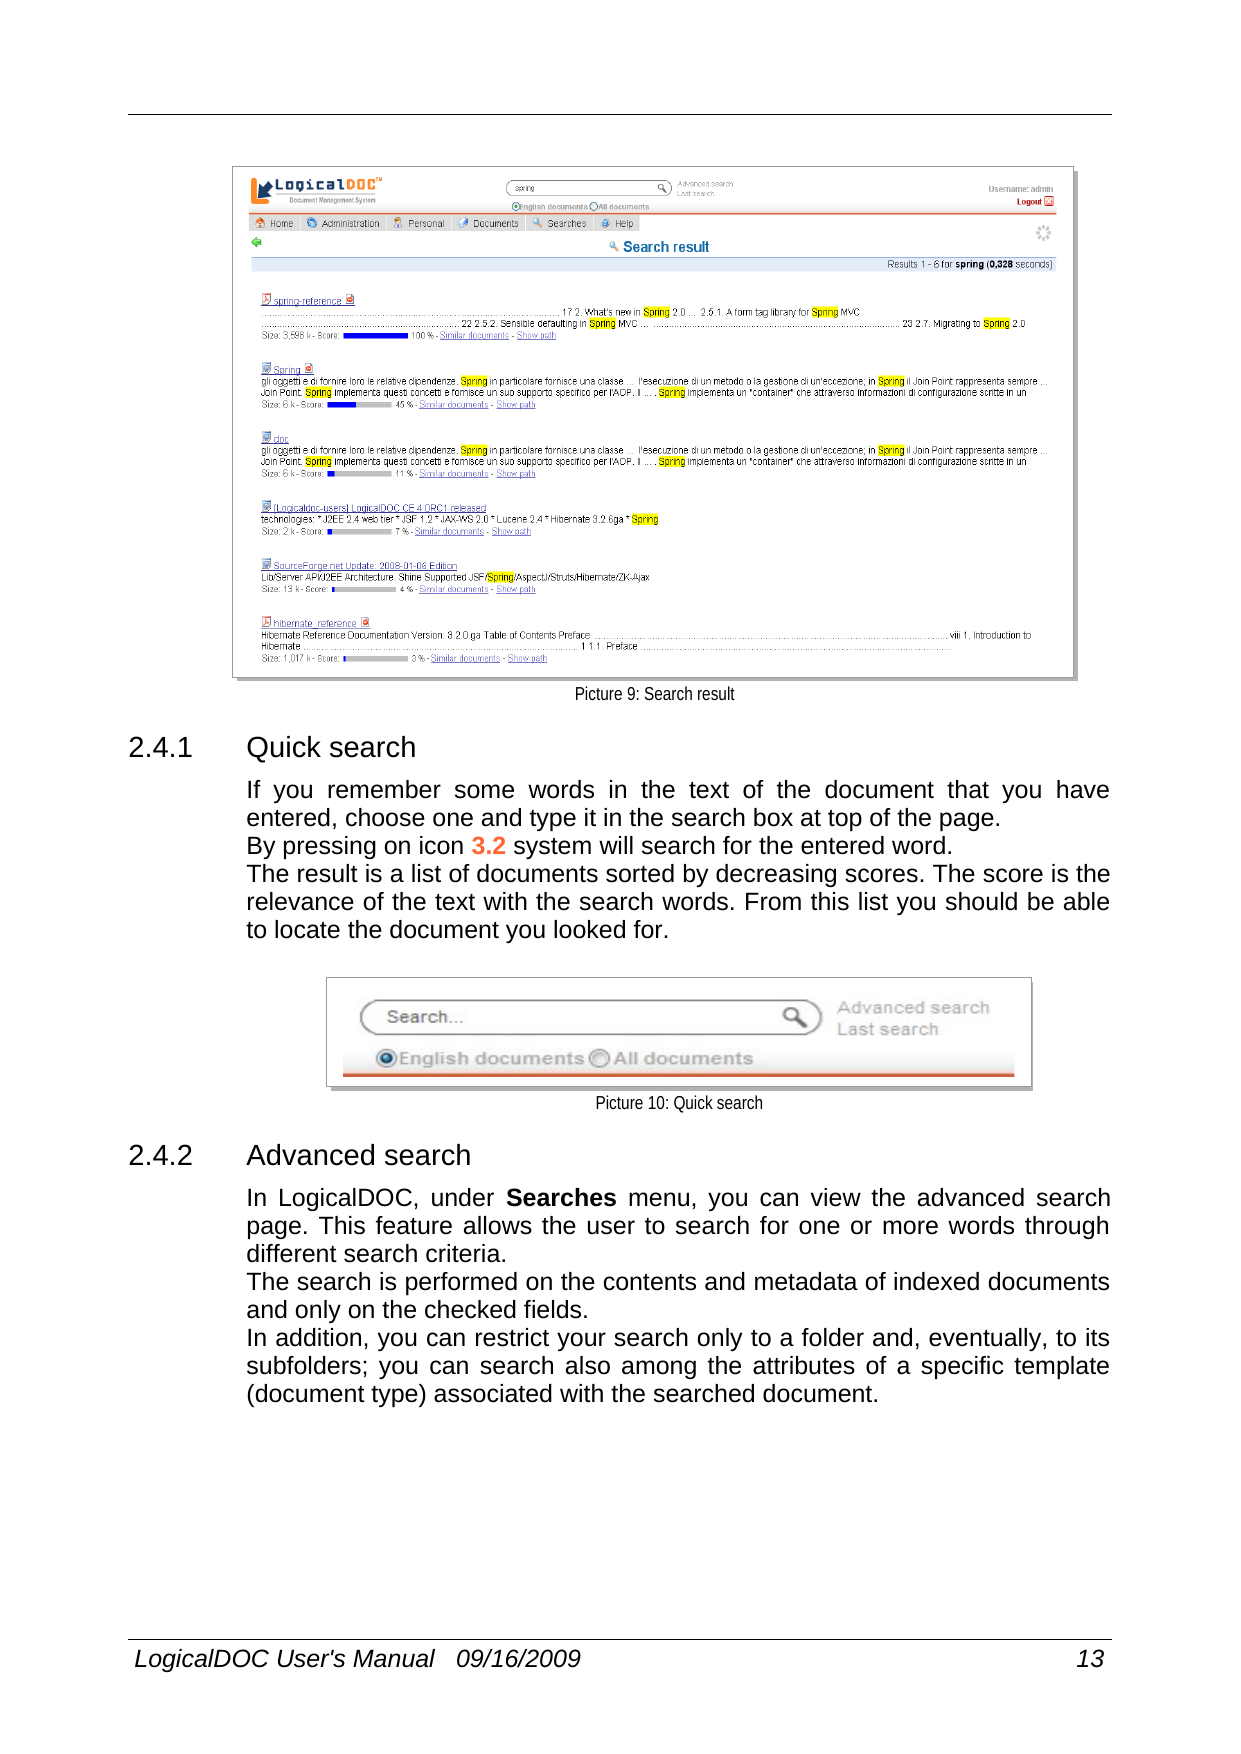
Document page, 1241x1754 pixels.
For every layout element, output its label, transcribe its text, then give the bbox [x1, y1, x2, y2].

subtitle Advanced search [128, 968, 1112, 1172]
text In LogicalDOC, under Searches menu, you can view the advanced search page. This feature allows the user to search for one or more words through different search criteria. [246, 1184, 1112, 1268]
text By pressing on icon 3.2 system will search for the entered word. [246, 832, 1112, 859]
text The search is performed on the contents and metadata of indexed documents and only on the checked fields. [246, 1268, 1112, 1324]
list Picture 10: Quick search [326, 1087, 1032, 1113]
picture [248, 175, 1057, 668]
text The result is a list of documents sorted by decreasing scores. The score is the relevance of the text with the search words. From this list you should be able to locate the document you looked for. [246, 859, 1112, 943]
picture [343, 986, 1015, 1077]
text In addition, you can restrict your search only to a folder and, eventually, to its subfolders; you can search also among the attributes of a specific template (document type) associated with the searched document. [246, 1324, 1112, 1408]
subtitle Quick search [128, 150, 1112, 763]
list Picture 9: Search result [232, 678, 1077, 704]
text If you remember some words in the text of the document that you have entered, choose one and type it in the search box at top of the page. [246, 776, 1112, 832]
